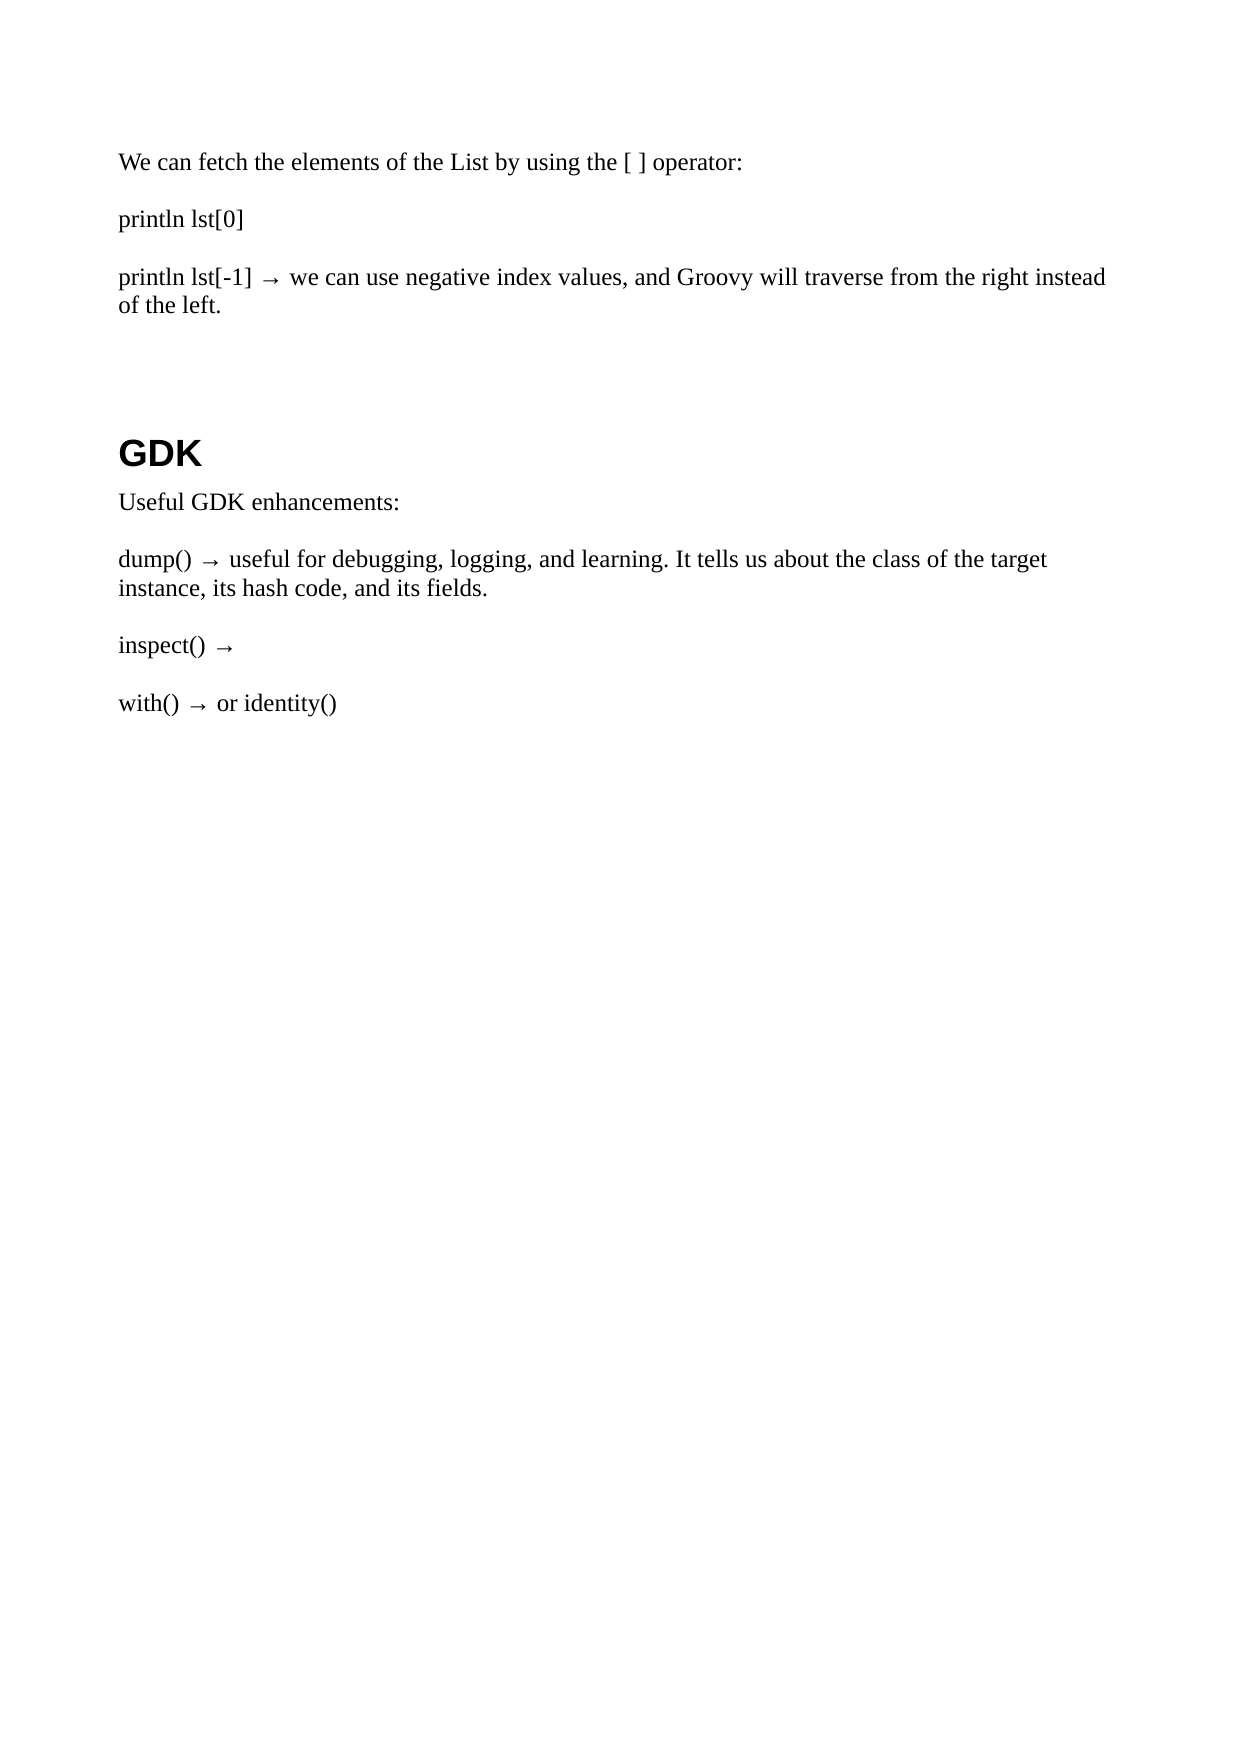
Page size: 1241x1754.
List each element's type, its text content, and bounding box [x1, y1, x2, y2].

text println lst[-1] → we can use negative index values, and Groovy will traverse from the right instead of the left. [118, 262, 1122, 319]
text with() → or identity() [118, 688, 1122, 717]
text We can fetch the elements of the List by using the [ ] operator: [118, 147, 1122, 176]
text inspect() → [118, 631, 1122, 659]
text dump() → useful for debugging, logging, and learning. It tells us about the class of the target instance, its hash code, and its fields. [118, 544, 1122, 602]
text Useful GDK enhancements: [118, 487, 1122, 516]
subtitle GDK [118, 431, 1122, 474]
text println lst[0] [118, 204, 1122, 233]
